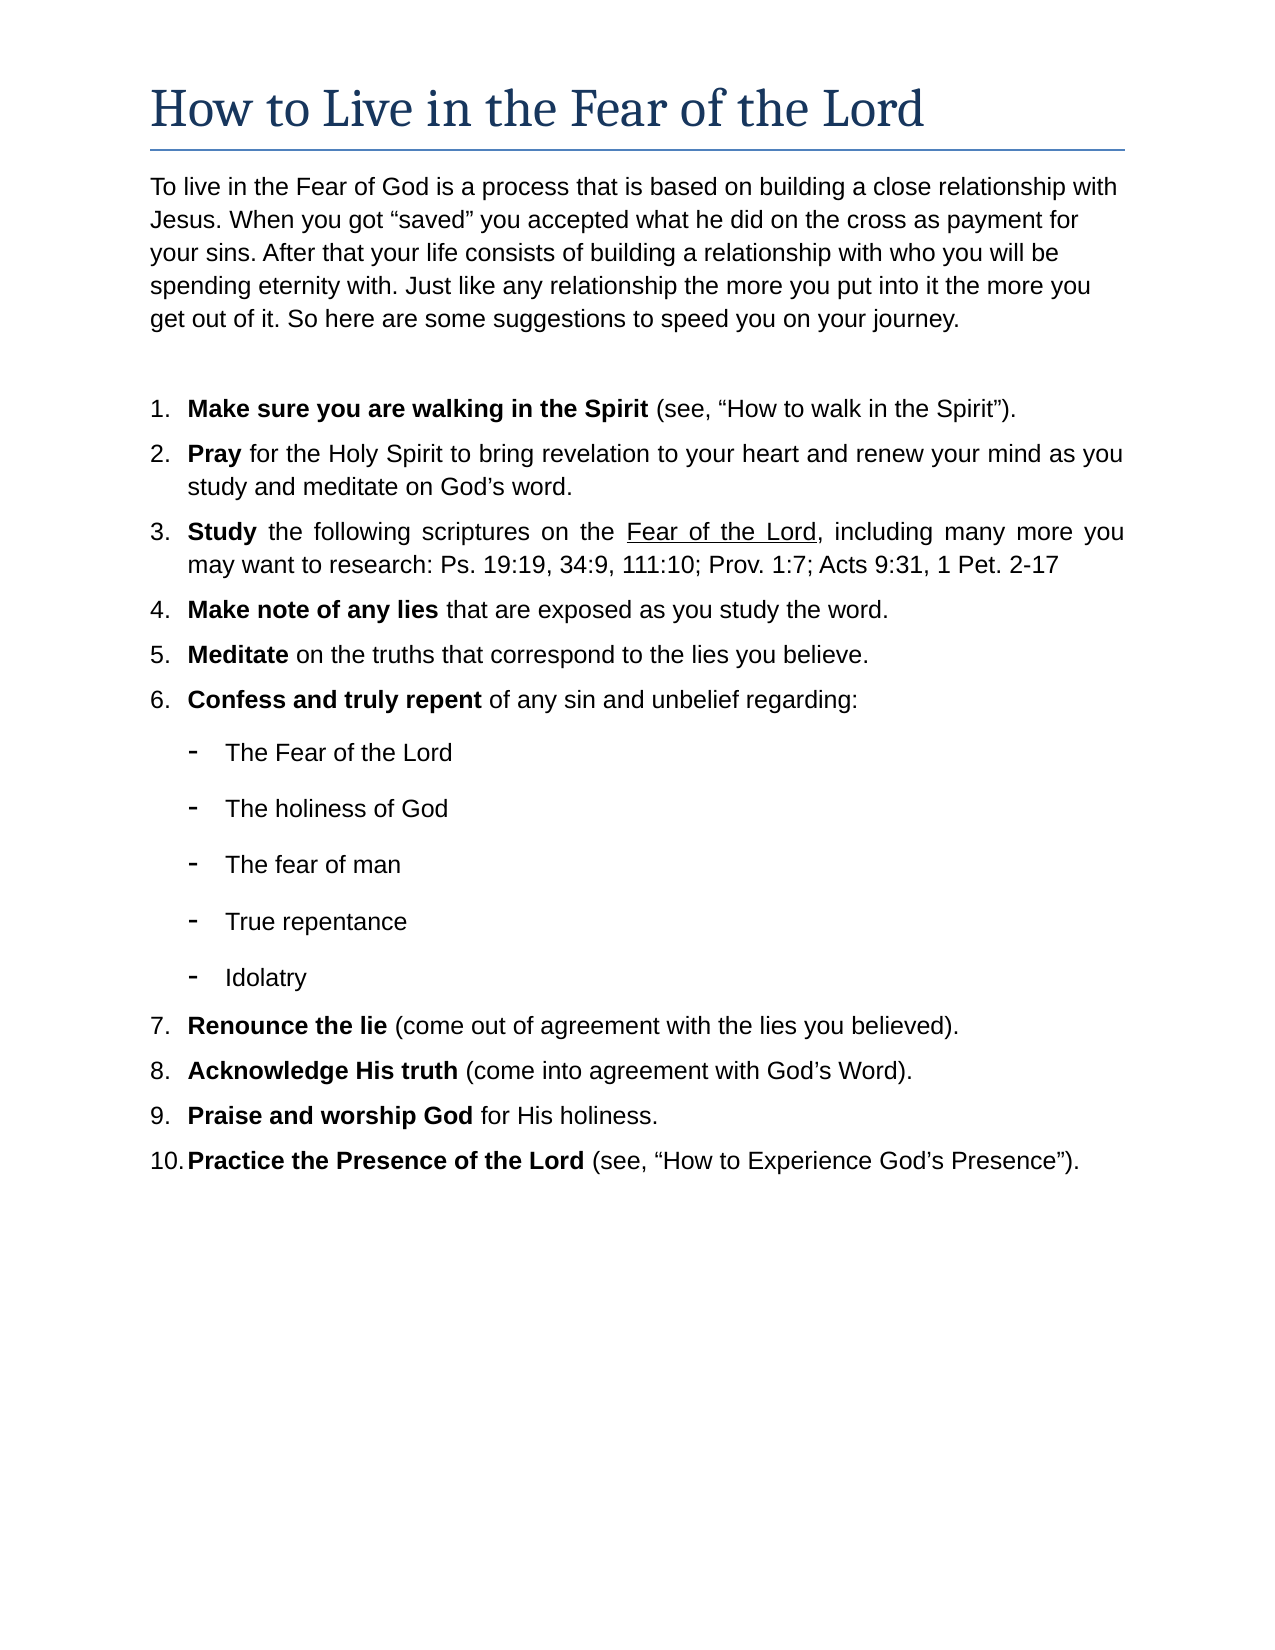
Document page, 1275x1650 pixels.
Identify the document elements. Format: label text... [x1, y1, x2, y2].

list Practice the Presence of the Lord (see, “How to Experience God’s Presence”). [150, 1146, 1125, 1174]
list Acknowledge His truth (come into agreement with God’s Word). [150, 1056, 1125, 1084]
list The Fear of the Lord [187, 730, 1125, 768]
list Renounce the lie (come out of agreement with the lies you believed). [150, 1011, 1125, 1039]
list The holiness of God [187, 786, 1125, 825]
list Make sure you are walking in the Spirit (see, “How to walk in the Spirit”). [150, 394, 1125, 423]
list True repentance [187, 898, 1125, 937]
list Praise and worship God for His holiness. [150, 1101, 1125, 1129]
list Confess and truly repent of any sin and unbelief regarding: [150, 685, 1125, 714]
list The fear of man [187, 842, 1125, 881]
list Study the following scriptures on the Fear of the Lord, including many more you may want to research: Ps. 19:19, 34:9, 111:10; Prov. 1:7; Acts 9:31, 1 Pet. 2-17 [150, 517, 1125, 579]
list Meditate on the truths that correspond to the lies you believe. [150, 640, 1125, 669]
list Make note of any lies that are exposed as you study the word. [150, 595, 1125, 624]
list Pray for the Holy Spirit to bring revelation to your heart and renew your mind as you study and meditate on God’s word. [150, 439, 1125, 501]
list Idolatry [187, 955, 1125, 993]
title How to Live in the Fear of the Lord [150, 78, 1125, 149]
text To live in the Fear of God is a process that is based on building a close relationship with Jesus. When you got “saved” you accepted what he did on the cross as payment for your sins. After that your life consists of building a relationship with who you will be spending eternity with. Just like any relationship the more you put into it the more you get out of it. So here are some suggestions to speed you on your journey. [150, 172, 1125, 333]
